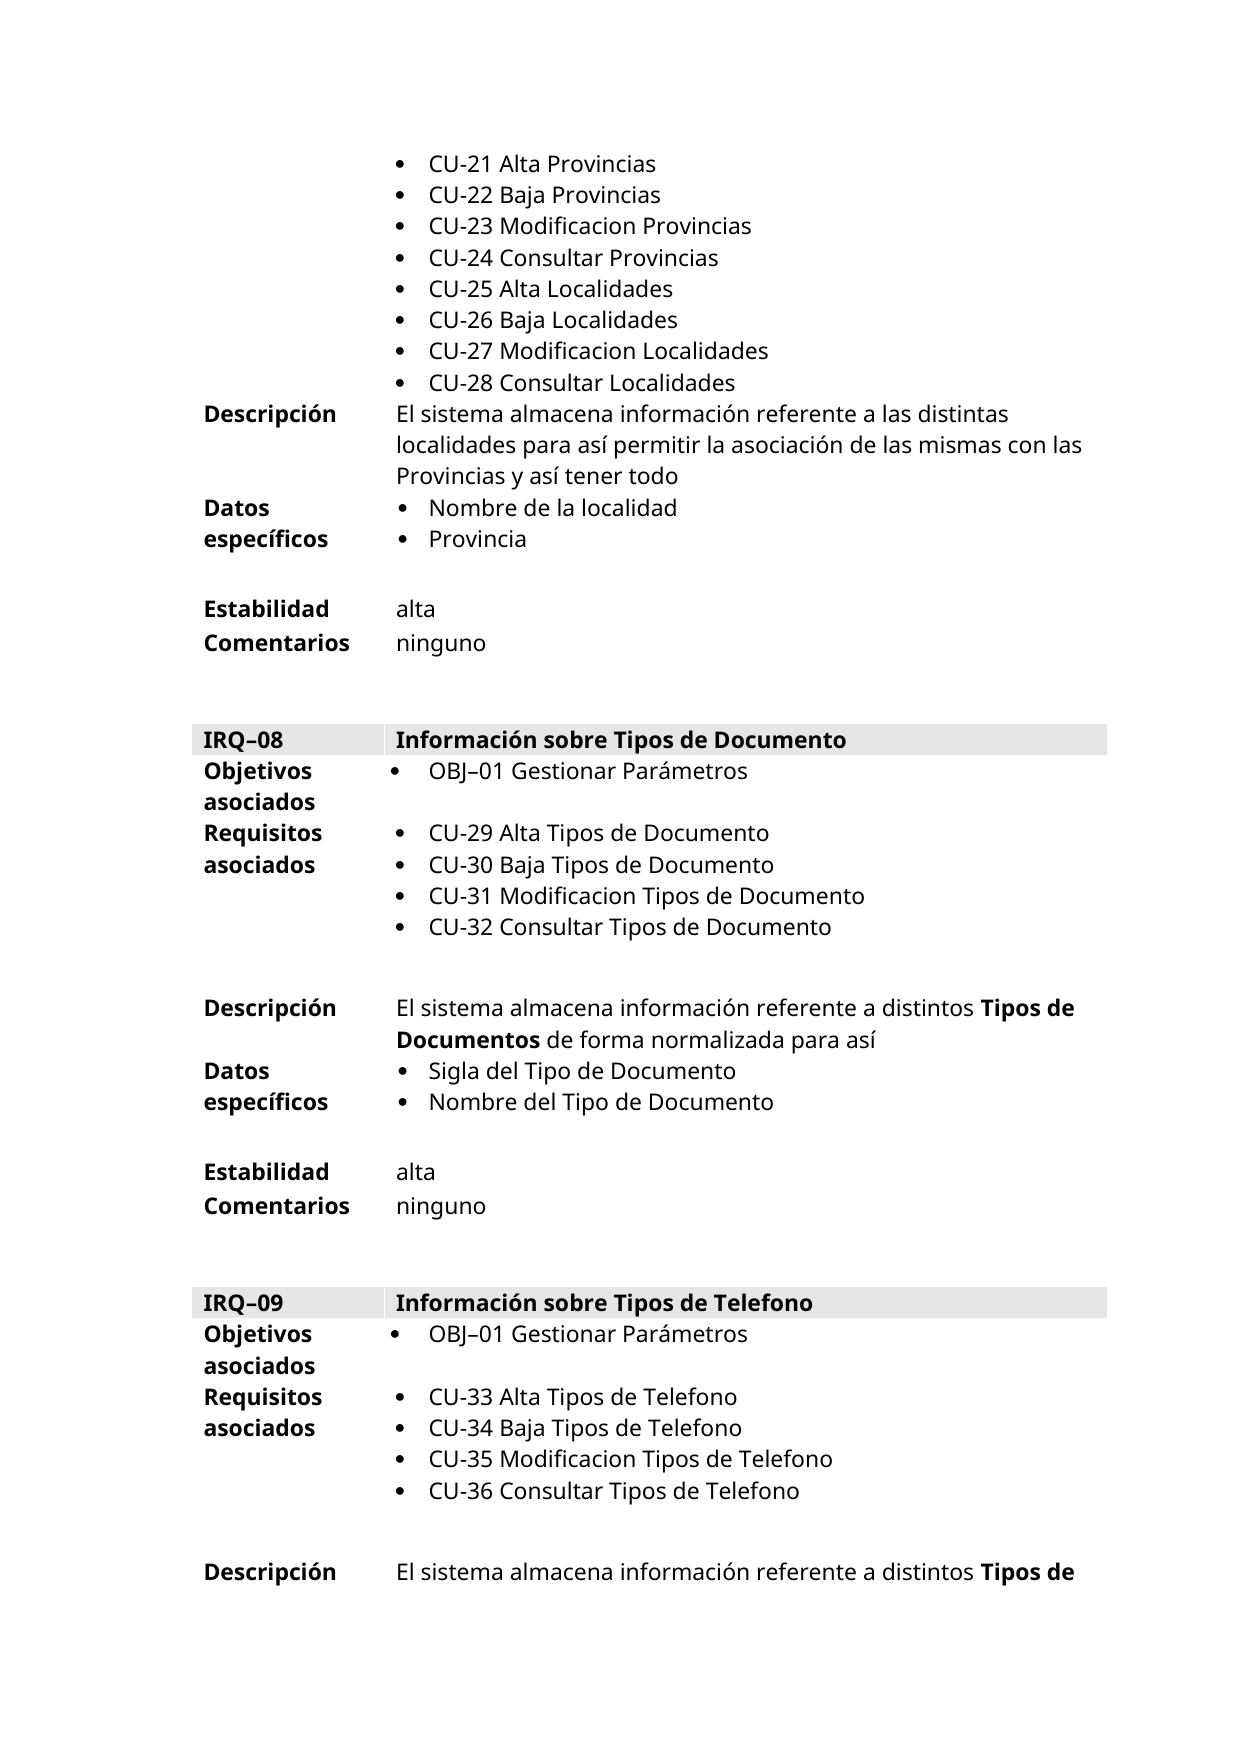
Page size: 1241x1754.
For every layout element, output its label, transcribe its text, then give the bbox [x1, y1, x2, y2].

table_cell CU-29 Alta Tipos de Documento CU-30 Baja Tipos de Documento CU-31 Modificacion Tipos de Documento CU-32 Consultar Tipos de Documento [385, 818, 1107, 992]
table_header Información sobre Tipos de Telefono [385, 1287, 1107, 1318]
table_cell Comentarios [192, 624, 384, 661]
table_cell OBJ–01 Gestionar Parámetros [385, 1318, 1107, 1381]
table_cell El sistema almacena información referente a las distintas localidades para así permitir la asociación de las mismas con las Provincias y así tener todo [385, 398, 1107, 491]
table_cell Descripción [192, 993, 384, 1055]
table_cell [590, 1156, 1107, 1187]
table_cell CU-33 Alta Tipos de Telefono CU-34 Baja Tipos de Telefono CU-35 Modificacion Tipos de Telefono CU-36 Consultar Tipos de Telefono [385, 1381, 1107, 1556]
table_cell Datos específicos [192, 1055, 384, 1117]
table_cell [590, 593, 1107, 624]
table_cell Descripción [192, 1556, 384, 1606]
table_cell El sistema almacena información referente a distintos Tipos de [385, 1556, 1107, 1606]
table_cell Datos específicos [192, 491, 384, 554]
table_cell ninguno [385, 1187, 1107, 1224]
table_header IRQ–09 [192, 1287, 384, 1318]
table_cell Descripción [192, 398, 384, 491]
table_cell ninguno [385, 624, 1107, 661]
table_cell [192, 554, 384, 592]
table_cell Nombre de la localidad Provincia [385, 491, 1107, 592]
table_cell [192, 148, 384, 398]
table_cell Objetivos asociados [192, 755, 384, 817]
table_cell Requisitos asociados [192, 1381, 384, 1556]
table_cell Sigla del Tipo de Documento Nombre del Tipo de Documento [385, 1055, 1107, 1156]
table_cell [192, 1118, 384, 1156]
table_cell Comentarios [192, 1187, 384, 1224]
table_cell Requisitos asociados [192, 818, 384, 992]
table_cell Estabilidad [192, 1156, 384, 1187]
table_cell OBJ–01 Gestionar Parámetros [385, 755, 1107, 817]
table_header Información sobre Tipos de Documento [385, 724, 1107, 755]
table_cell El sistema almacena información referente a distintos Tipos de Documentos de forma normalizada para así [385, 993, 1107, 1055]
table_cell Objetivos asociados [192, 1318, 384, 1381]
table_cell CU-17 Alta Pais CU-18 Baja Pais CU-19 Modificacion Pais CU-20 Consultar Pais CU-21 Alta Provincias CU-22 Baja Provincias CU-23 Modificacion Provincias CU-24 Consultar Provincias CU-25 Alta Localidades CU-26 Baja Localidades CU-27 Modificacion Localidades CU-28 Consultar Localidades [385, 148, 1107, 398]
table_cell Estabilidad [192, 593, 384, 624]
table_cell alta [385, 593, 589, 624]
table_cell alta [385, 1156, 589, 1187]
table_header IRQ–08 [192, 724, 384, 755]
